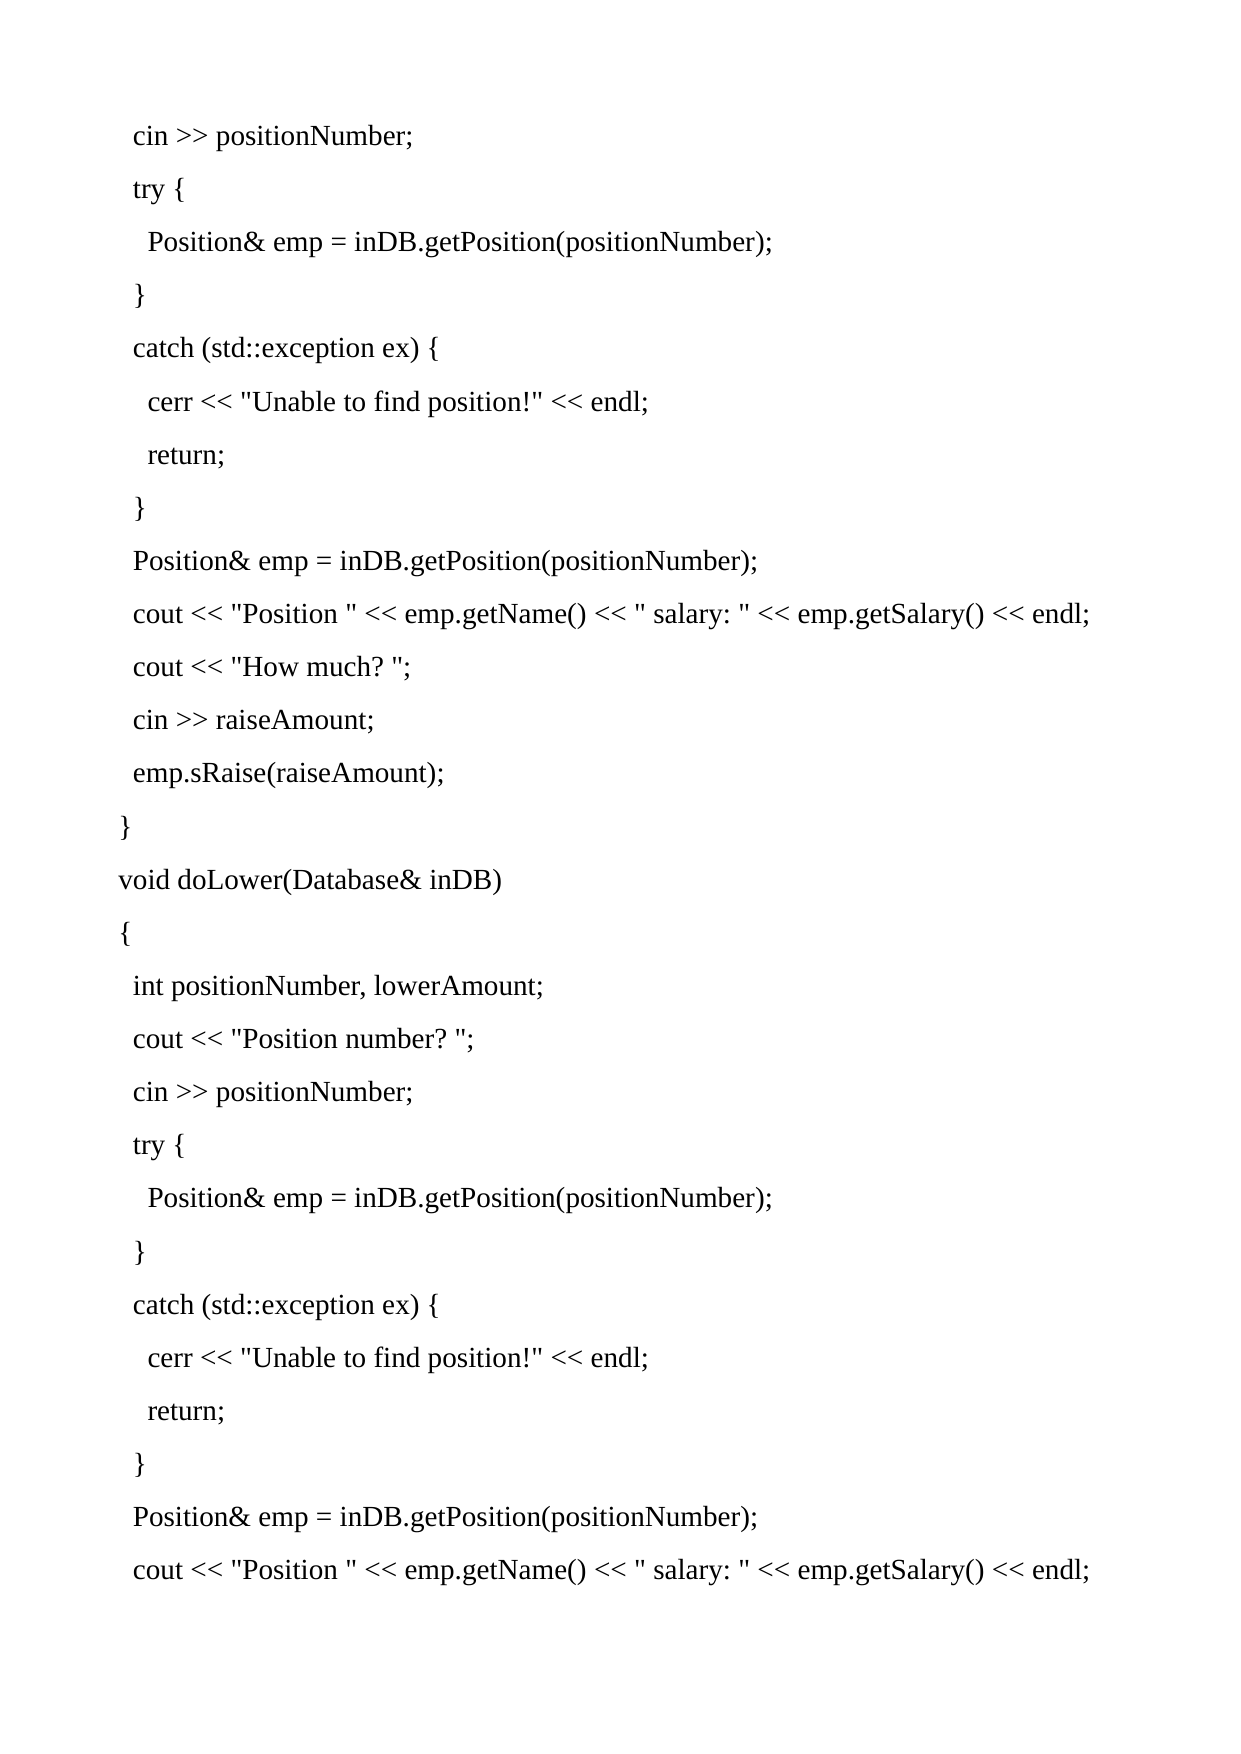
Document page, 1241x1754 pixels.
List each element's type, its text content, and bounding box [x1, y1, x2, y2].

text void doLower(Database& inDB) [118, 862, 1122, 895]
text } [118, 809, 1122, 842]
text } [118, 1234, 1122, 1267]
text Position& emp = inDB.getPosition(positionNumber); [118, 1499, 1122, 1533]
text int positionNumber, lowerAmount; [118, 968, 1122, 1002]
text } [118, 1446, 1122, 1480]
text cout << "Position number? "; [118, 1021, 1122, 1055]
text cin >> positionNumber; [118, 1074, 1122, 1108]
text try { [118, 1127, 1122, 1161]
text cerr << "Unable to find position!" << endl; [118, 384, 1122, 417]
text } [118, 277, 1122, 311]
text catch (std::exception ex) { [118, 1287, 1122, 1320]
text cout << "Position " << emp.getName() << " salary: " << emp.getSalary() << endl; [118, 1552, 1122, 1586]
text Position& emp = inDB.getPosition(positionNumber); [118, 224, 1122, 258]
text return; [118, 437, 1122, 470]
text try { [118, 171, 1122, 205]
text Position& emp = inDB.getPosition(positionNumber); [118, 1181, 1122, 1214]
text cin >> positionNumber; [118, 118, 1122, 152]
text cout << "How much? "; [118, 649, 1122, 683]
text cout << "Position " << emp.getName() << " salary: " << emp.getSalary() << endl; [118, 596, 1122, 630]
text return; [118, 1393, 1122, 1427]
text Position& emp = inDB.getPosition(positionNumber); [118, 543, 1122, 577]
text emp.sRaise(raiseAmount); [118, 756, 1122, 789]
text catch (std::exception ex) { [118, 331, 1122, 364]
text } [118, 490, 1122, 523]
text cin >> raiseAmount; [118, 702, 1122, 736]
text cerr << "Unable to find position!" << endl; [118, 1340, 1122, 1373]
text { [118, 915, 1122, 948]
